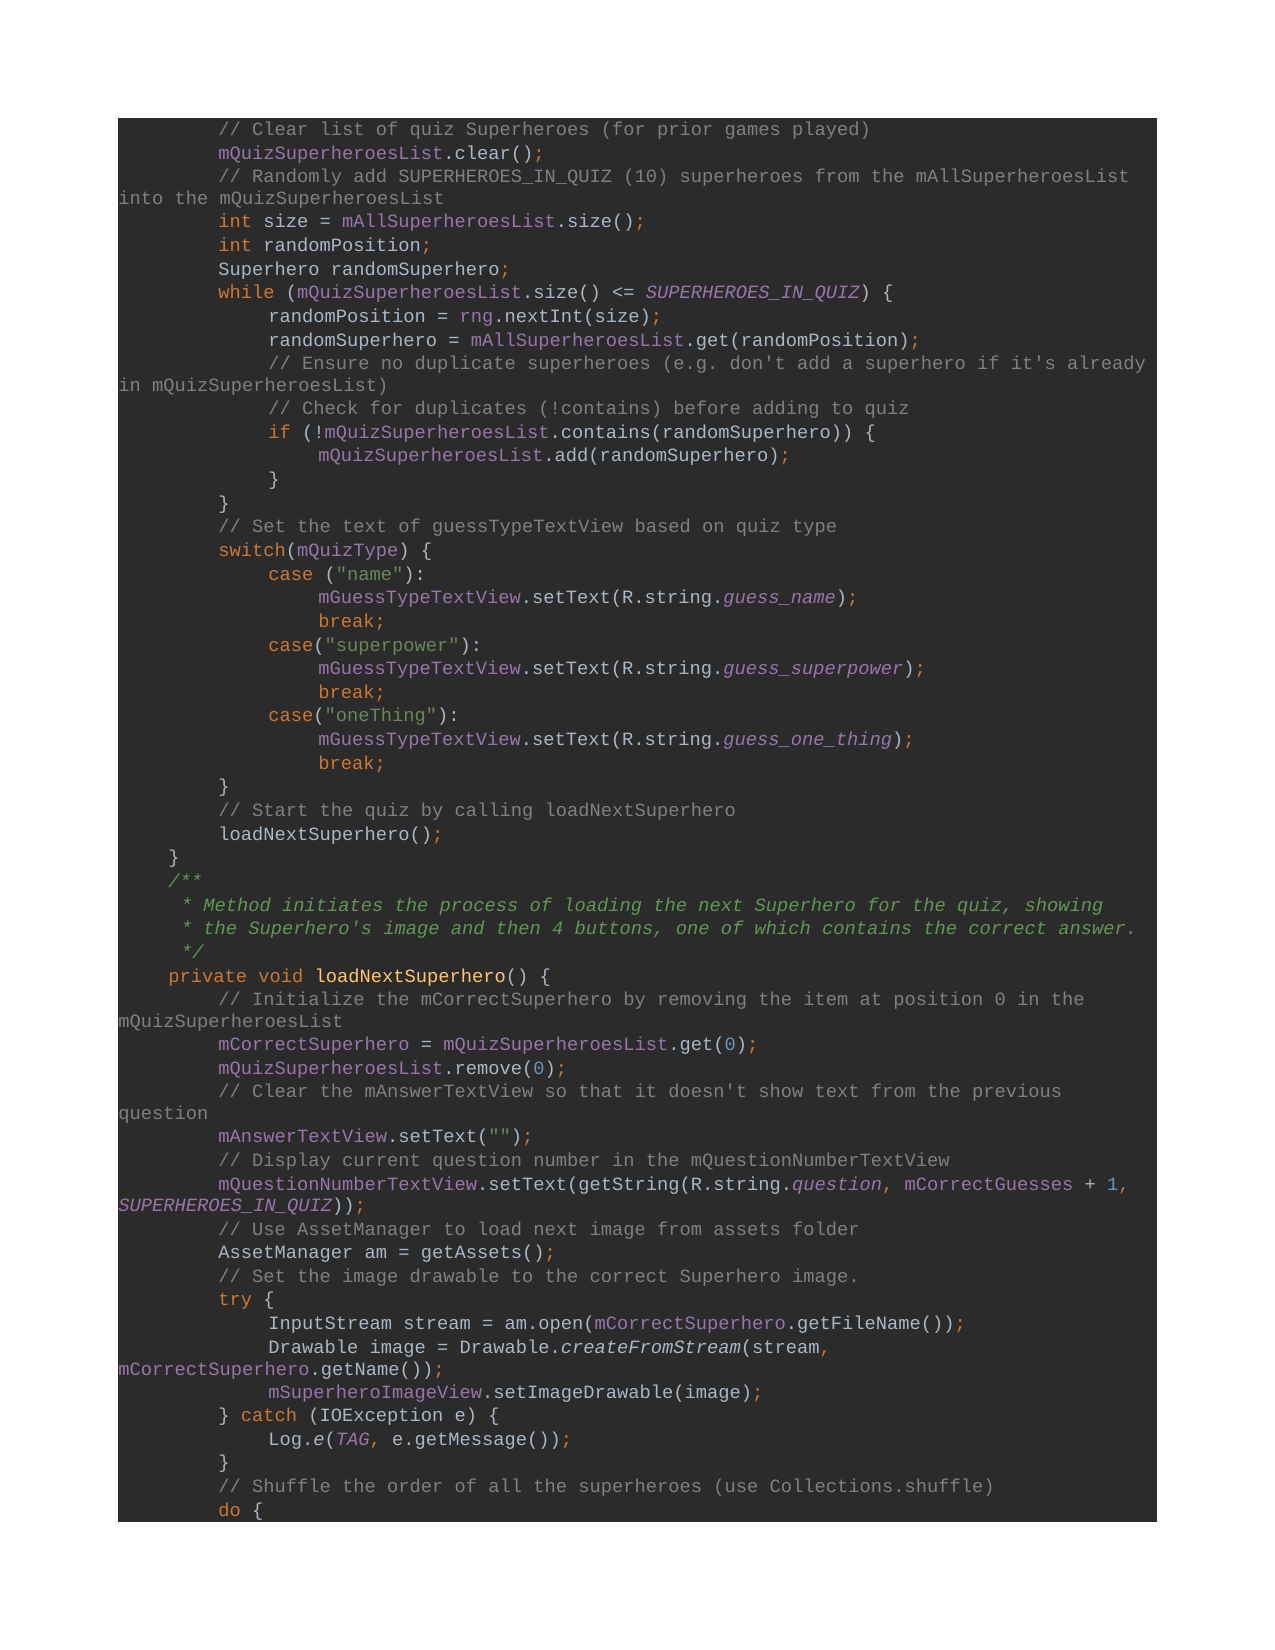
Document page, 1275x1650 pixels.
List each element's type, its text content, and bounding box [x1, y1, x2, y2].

text mCorrectSuperhero = mQuizSuperheroesList.get(0); [118, 1033, 1157, 1057]
text mSuperheroImageView.setImageDrawable(image); [118, 1381, 1157, 1404]
text mQuestionNumberTextView.setText(getString(R.string.question, mCorrectGuesses + 1, SUPERHEROES_IN_QUIZ)); [118, 1173, 1157, 1217]
text int size = mAllSuperheroesList.size(); [118, 210, 1157, 234]
text while (mQuizSuperheroesList.size() <= SUPERHEROES_IN_QUIZ) { [118, 281, 1157, 305]
text InputStream stream = am.open(mCorrectSuperhero.getFileName()); [118, 1312, 1157, 1336]
text break; [118, 681, 1157, 704]
text break; [118, 610, 1157, 633]
text // Clear the mAnswerTextView so that it doesn't show text from the previous question [118, 1080, 1157, 1125]
text private void loadNextSuperhero() { [118, 964, 1157, 988]
text // Check for duplicates (!contains) before adding to quiz [118, 397, 1157, 421]
text } [118, 468, 1157, 492]
text mGuessTypeTextView.setText(R.string.guess_one_thing); [118, 728, 1157, 752]
text * the Superhero's image and then 4 buttons, one of which contains the correct answer. [118, 917, 1157, 941]
text case("superpower"): [118, 633, 1157, 657]
text do { [118, 1499, 1157, 1522]
text mAnswerTextView.setText(""); [118, 1125, 1157, 1149]
text } [118, 492, 1157, 515]
text mGuessTypeTextView.setText(R.string.guess_name); [118, 586, 1157, 610]
text // Set the image drawable to the correct Superhero image. [118, 1265, 1157, 1288]
text // Initialize the mCorrectSuperhero by removing the item at position 0 in the mQuizSuperheroesList [118, 988, 1157, 1033]
text // Shuffle the order of all the superheroes (use Collections.shuffle) [118, 1475, 1157, 1499]
text } [118, 846, 1157, 870]
text mGuessTypeTextView.setText(R.string.guess_superpower); [118, 657, 1157, 681]
text */ [118, 941, 1157, 964]
text try { [118, 1288, 1157, 1312]
text } catch (IOException e) { [118, 1404, 1157, 1428]
text // Clear list of quiz Superheroes (for prior games played) [118, 118, 1157, 142]
text break; [118, 752, 1157, 775]
text case("oneThing"): [118, 704, 1157, 728]
text // Start the quiz by calling loadNextSuperhero [118, 799, 1157, 823]
text case ("name"): [118, 563, 1157, 586]
text Log.e(TAG, e.getMessage()); [118, 1428, 1157, 1452]
text // Display current question number in the mQuestionNumberTextView [118, 1149, 1157, 1173]
text randomPosition = rng.nextInt(size); [118, 305, 1157, 328]
text /** [118, 870, 1157, 894]
text Superhero randomSuperhero; [118, 258, 1157, 281]
text if (!mQuizSuperheroesList.contains(randomSuperhero)) { [118, 421, 1157, 444]
text mQuizSuperheroesList.remove(0); [118, 1057, 1157, 1080]
text // Set the text of guessTypeTextView based on quiz type [118, 515, 1157, 539]
text } [118, 1452, 1157, 1475]
text loadNextSuperhero(); [118, 823, 1157, 846]
text int randomPosition; [118, 234, 1157, 258]
text randomSuperhero = mAllSuperheroesList.get(randomPosition); [118, 328, 1157, 352]
text Drawable image = Drawable.createFromStream(stream, mCorrectSuperhero.getName()); [118, 1336, 1157, 1381]
text mQuizSuperheroesList.clear(); [118, 142, 1157, 165]
text } [118, 775, 1157, 799]
text switch(mQuizType) { [118, 539, 1157, 563]
text mQuizSuperheroesList.add(randomSuperhero); [118, 444, 1157, 468]
text // Randomly add SUPERHEROES_IN_QUIZ (10) superheroes from the mAllSuperheroesList into the mQuizSuperheroesList [118, 165, 1157, 210]
text // Use AssetManager to load next image from assets folder [118, 1217, 1157, 1241]
text * Method initiates the process of loading the next Superhero for the quiz, showing [118, 894, 1157, 917]
text AssetManager am = getAssets(); [118, 1241, 1157, 1265]
text // Ensure no duplicate superheroes (e.g. don't add a superhero if it's already in mQuizSuperheroesList) [118, 352, 1157, 397]
